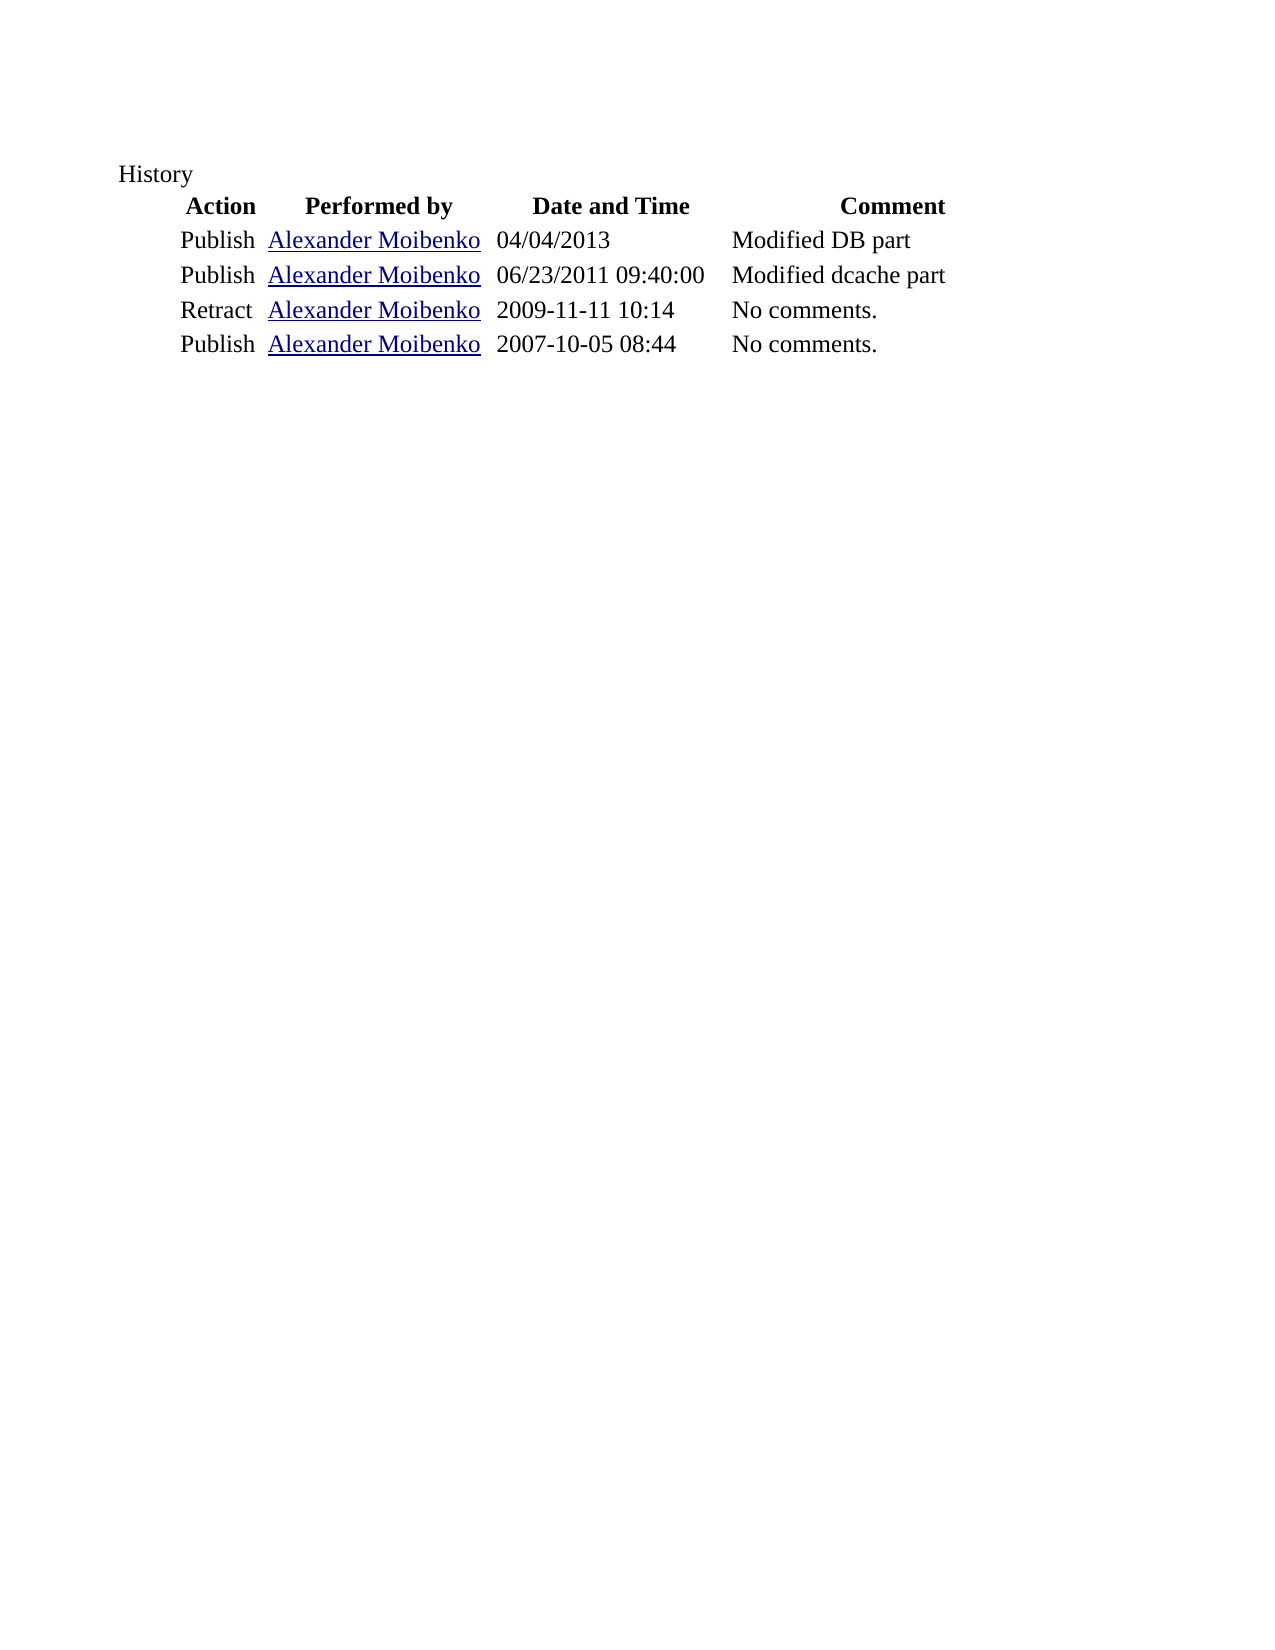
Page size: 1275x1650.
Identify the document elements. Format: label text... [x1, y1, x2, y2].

table_cell Publish [177, 223, 264, 257]
table_cell Publish [177, 326, 264, 361]
table_cell No comments. [729, 326, 1057, 361]
table_cell 2009-11-11 10:14 [494, 292, 729, 326]
table_cell Publish [177, 257, 264, 292]
table_header Date and Time [494, 188, 729, 223]
table_header Comment [729, 188, 1057, 223]
table_cell 04/04/2013 [494, 223, 729, 257]
table_header Action [177, 188, 264, 223]
table_cell Alexander Moibenko [264, 223, 493, 257]
table_cell Modified dcache part [729, 257, 1057, 292]
subtitle History [118, 159, 1157, 188]
table_cell Retract [177, 292, 264, 326]
table_cell Alexander Moibenko [264, 257, 493, 292]
table_header Performed by [264, 188, 493, 223]
table_cell No comments. [729, 292, 1057, 326]
table_cell Alexander Moibenko [264, 326, 493, 361]
table_cell Alexander Moibenko [264, 292, 493, 326]
table_cell Modified DB part [729, 223, 1057, 257]
table_cell 06/23/2011 09:40:00 [494, 257, 729, 292]
table_cell 2007-10-05 08:44 [494, 326, 729, 361]
